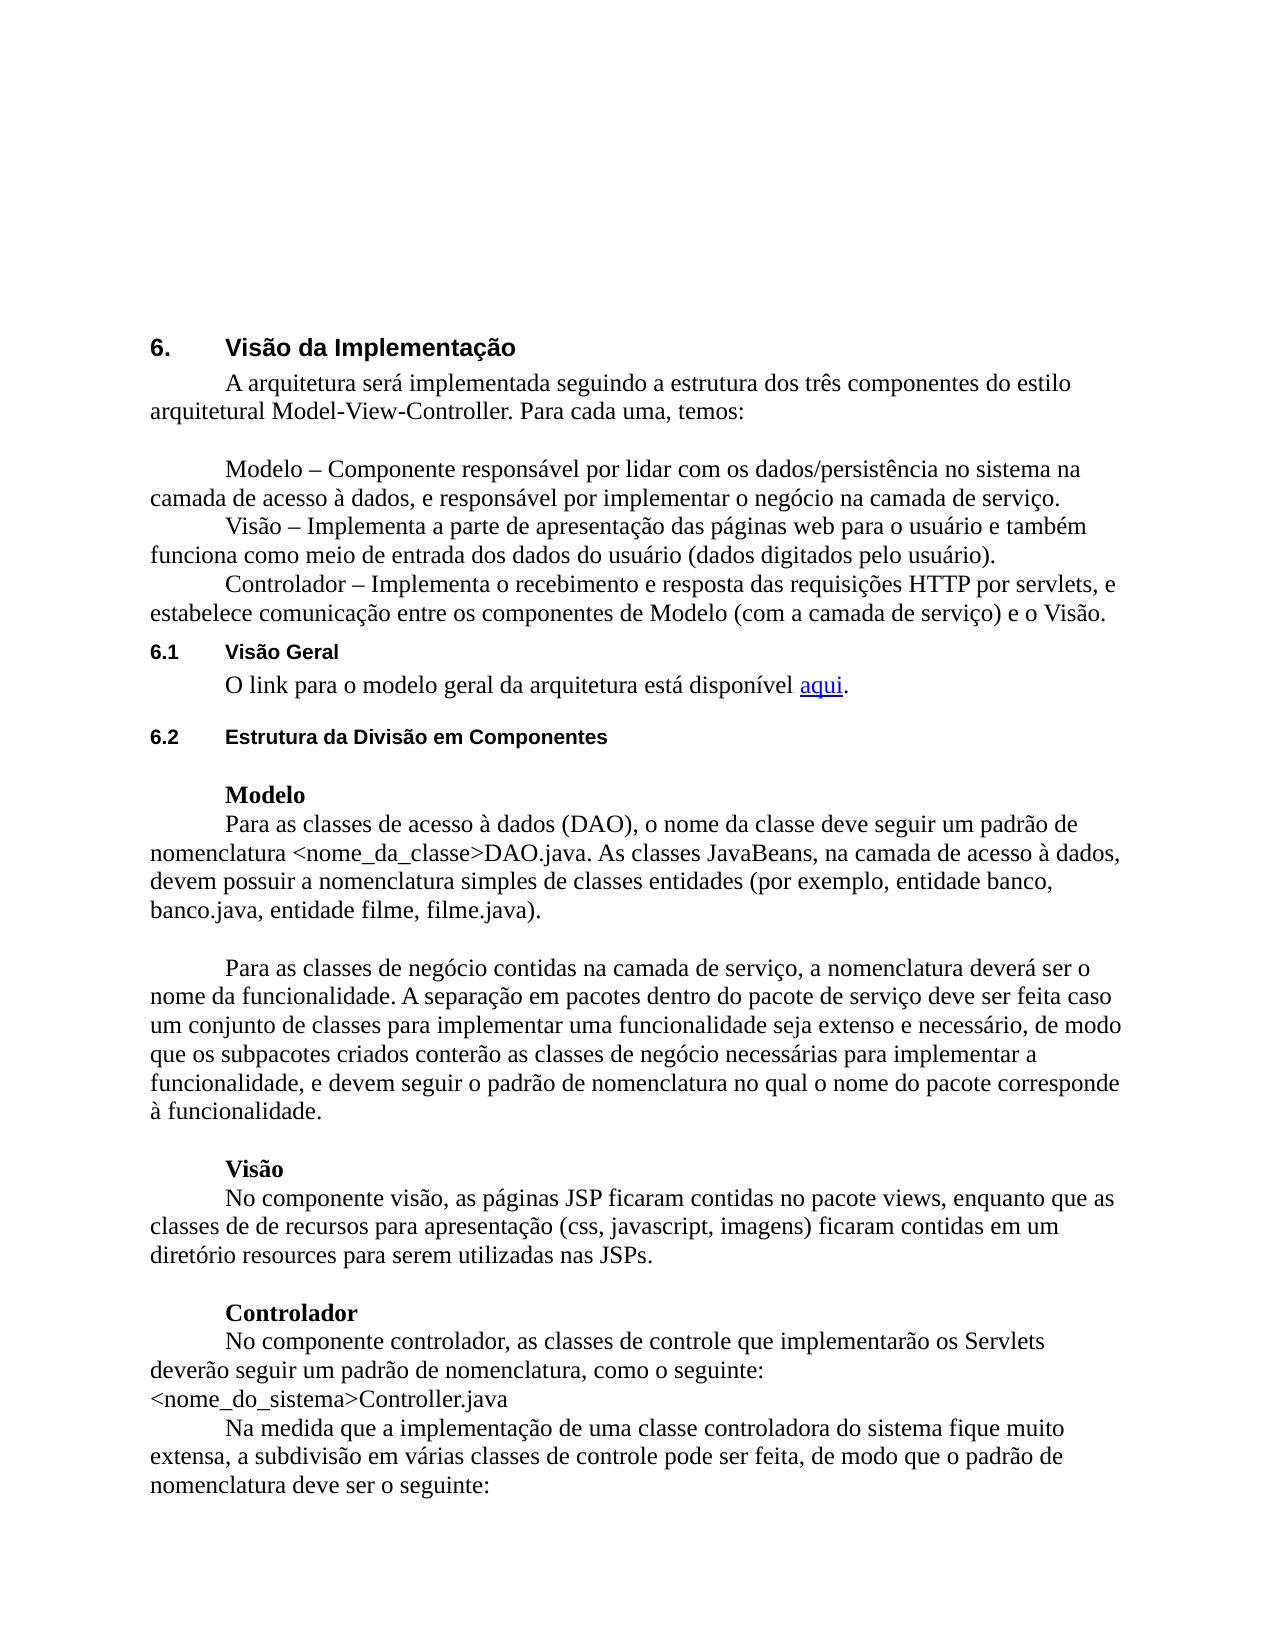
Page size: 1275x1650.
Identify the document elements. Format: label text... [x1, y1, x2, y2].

text Modelo – Componente responsável por lidar com os dados/persistência no sistema na camada de acesso à dados, e responsável por implementar o negócio na camada de serviço. [150, 454, 1125, 511]
text No componente visão, as páginas JSP ficaram contidas no pacote views, enquanto que as classes de de recursos para apresentação (css, javascript, imagens) ficaram contidas em um diretório resources para serem utilizadas nas JSPs. [150, 1183, 1125, 1269]
text Controlador – Implementa o recebimento e resposta das requisições HTTP por servlets, e estabelece comunicação entre os componentes de Modelo (com a camada de serviço) e o Visão. [150, 569, 1125, 626]
text Visão – Implementa a parte de apresentação das páginas web para o usuário e também funciona como meio de entrada dos dados do usuário (dados digitados pelo usuário). [150, 511, 1125, 569]
subtitle Visão da Implementação [150, 333, 1125, 361]
text Para as classes de acesso à dados (DAO), o nome da classe deve seguir um padrão de nomenclatura <nome_da_classe>DAO.java. As classes JavaBeans, na camada de acesso à dados, devem possuir a nomenclatura simples de classes entidades (por exemplo, entidade banco, banco.java, entidade filme, filme.java). [150, 809, 1125, 924]
subtitle Estrutura da Divisão em Componentes [150, 724, 1125, 749]
text O link para o modelo geral da arquitetura está disponível aqui. [225, 670, 1125, 699]
text A arquitetura será implementada seguindo a estrutura dos três componentes do estilo arquitetural Model-View-Controller. Para cada uma, temos: [150, 368, 1125, 425]
text Visão [150, 1154, 1125, 1183]
text Controlador [150, 1298, 1125, 1326]
text Modelo [150, 780, 1125, 809]
text Na medida que a implementação de uma classe controladora do sistema fique muito extensa, a subdivisão em várias classes de controle pode ser feita, de modo que o padrão de nomenclatura deve ser o seguinte: [150, 1413, 1125, 1499]
text No componente controlador, as classes de controle que implementarão os Servlets deverão seguir um padrão de nomenclatura, como o seguinte: <nome_do_sistema>Controller.java [150, 1326, 1125, 1413]
text Para as classes de negócio contidas na camada de serviço, a nomenclatura deverá ser o nome da funcionalidade. A separação em pacotes dentro do pacote de serviço deve ser feita caso um conjunto de classes para implementar uma funcionalidade seja extenso e necessário, de modo que os subpacotes criados conterão as classes de negócio necessárias para implementar a funcionalidade, e devem seguir o padrão de nomenclatura no qual o nome do pacote corresponde à funcionalidade. [150, 953, 1125, 1125]
subtitle Visão Geral [150, 639, 1125, 664]
